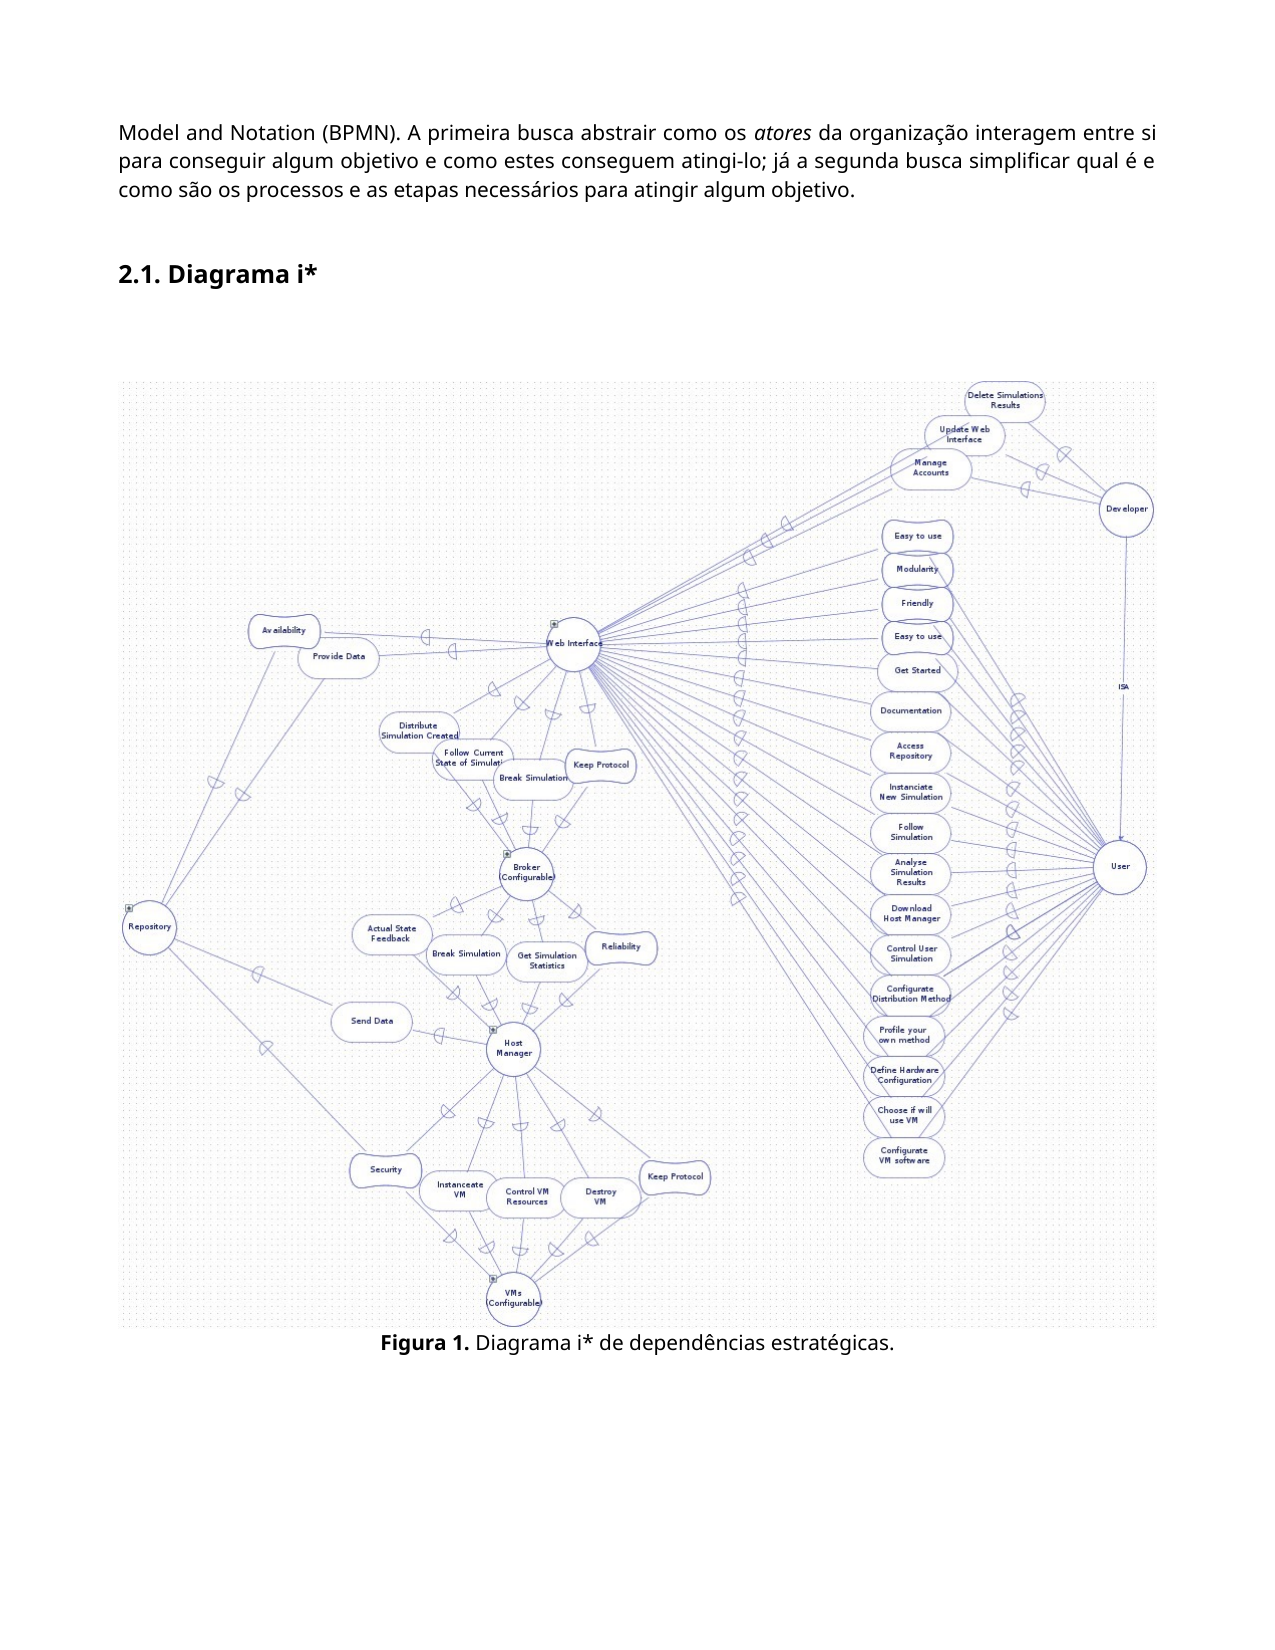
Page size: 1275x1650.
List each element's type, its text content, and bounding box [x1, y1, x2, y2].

picture [118, 381, 1157, 1329]
text Model and Notation (BPMN). A primeira busca abstrair como os atores da organização interagem entre si para conseguir algum objetivo e como estes conseguem atingi-lo; já a segunda busca simplificar qual é e como são os processos e as etapas necessários para atingir algum objetivo. [118, 118, 1157, 203]
title 2.1. Diagrama i* [118, 257, 1157, 291]
text Figura 1. Diagrama i* de dependências estratégicas. [118, 1329, 1157, 1357]
